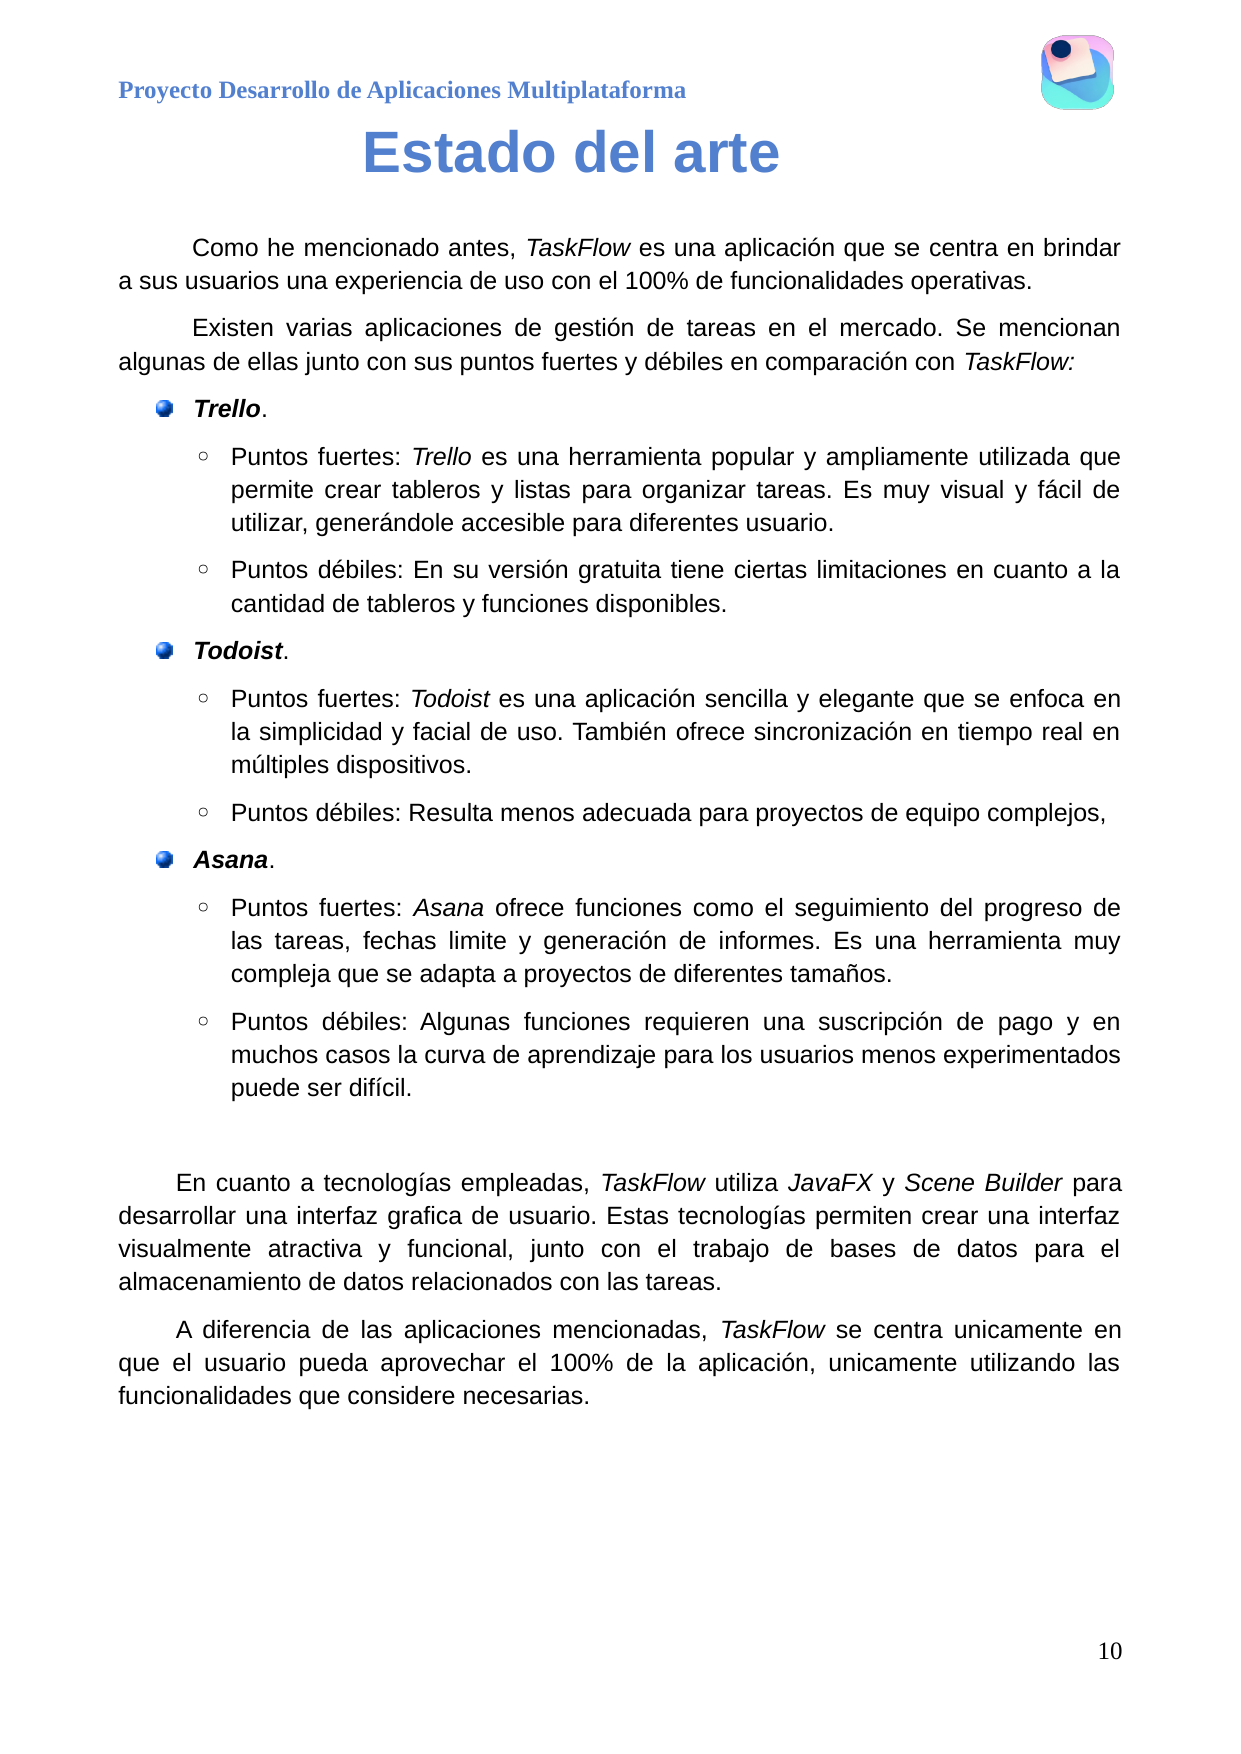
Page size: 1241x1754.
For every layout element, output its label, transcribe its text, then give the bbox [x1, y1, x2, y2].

list Puntos débiles: Resulta menos adecuada para proyectos de equipo complejos, [193, 797, 1122, 826]
list Asana. [156, 845, 1122, 874]
list Puntos débiles: Algunas funciones requieren una suscripción de pago y en muchos casos la curva de aprendizaje para los usuarios menos experimentados puede ser difícil. [193, 1007, 1122, 1101]
text A diferencia de las aplicaciones mencionadas, TaskFlow se centra unicamente en que el usuario pueda aprovechar el 100% de la aplicación, unicamente utilizando las funcionalidades que considere necesarias. [118, 1314, 1122, 1409]
text Como he mencionado antes, TaskFlow es una aplicación que se centra en brindar a sus usuarios una experiencia de uso con el 100% de funcionalidades operativas. [118, 233, 1122, 294]
picture [156, 400, 173, 417]
text Existen varias aplicaciones de gestión de tareas en el mercado. Se mencionan algunas de ellas junto con sus puntos fuertes y débiles en comparación con TaskFlow: [118, 313, 1122, 375]
picture [156, 851, 173, 868]
list Puntos fuertes: Todoist es una aplicación sencilla y elegante que se enfoca en la simplicidad y facial de uso. También ofrece sincronización en tiempo real en múltiples dispositivos. [193, 684, 1122, 779]
list Puntos fuertes: Trello es una herramienta popular y ampliamente utilizada que permite crear tableros y listas para organizar tareas. Es muy visual y fácil de utilizar, generándole accesible para diferentes usuario. [193, 442, 1122, 537]
picture [156, 642, 173, 659]
text En cuanto a tecnologías empleadas, TaskFlow utiliza JavaFX y Scene Builder para desarrollar una interfaz grafica de usuario. Estas tecnologías permiten crear una interfaz visualmente atractiva y funcional, junto con el trabajo de bases de datos para el almacenamiento de datos relacionados con las tareas. [118, 1168, 1122, 1296]
picture [1025, 26, 1125, 121]
list Puntos fuertes: Asana ofrece funciones como el seguimiento del progreso de las tareas, fechas limite y generación de informes. Es una herramienta muy compleja que se adapta a proyectos de diferentes tamaños. [193, 893, 1122, 988]
list Puntos débiles: En su versión gratuita tiene ciertas limitaciones en cuanto a la cantidad de tableros y funciones disponibles. [193, 555, 1122, 617]
list Trello. [156, 394, 1122, 423]
list Todoist. [156, 636, 1122, 665]
subtitle Estado del arte [118, 118, 1122, 185]
